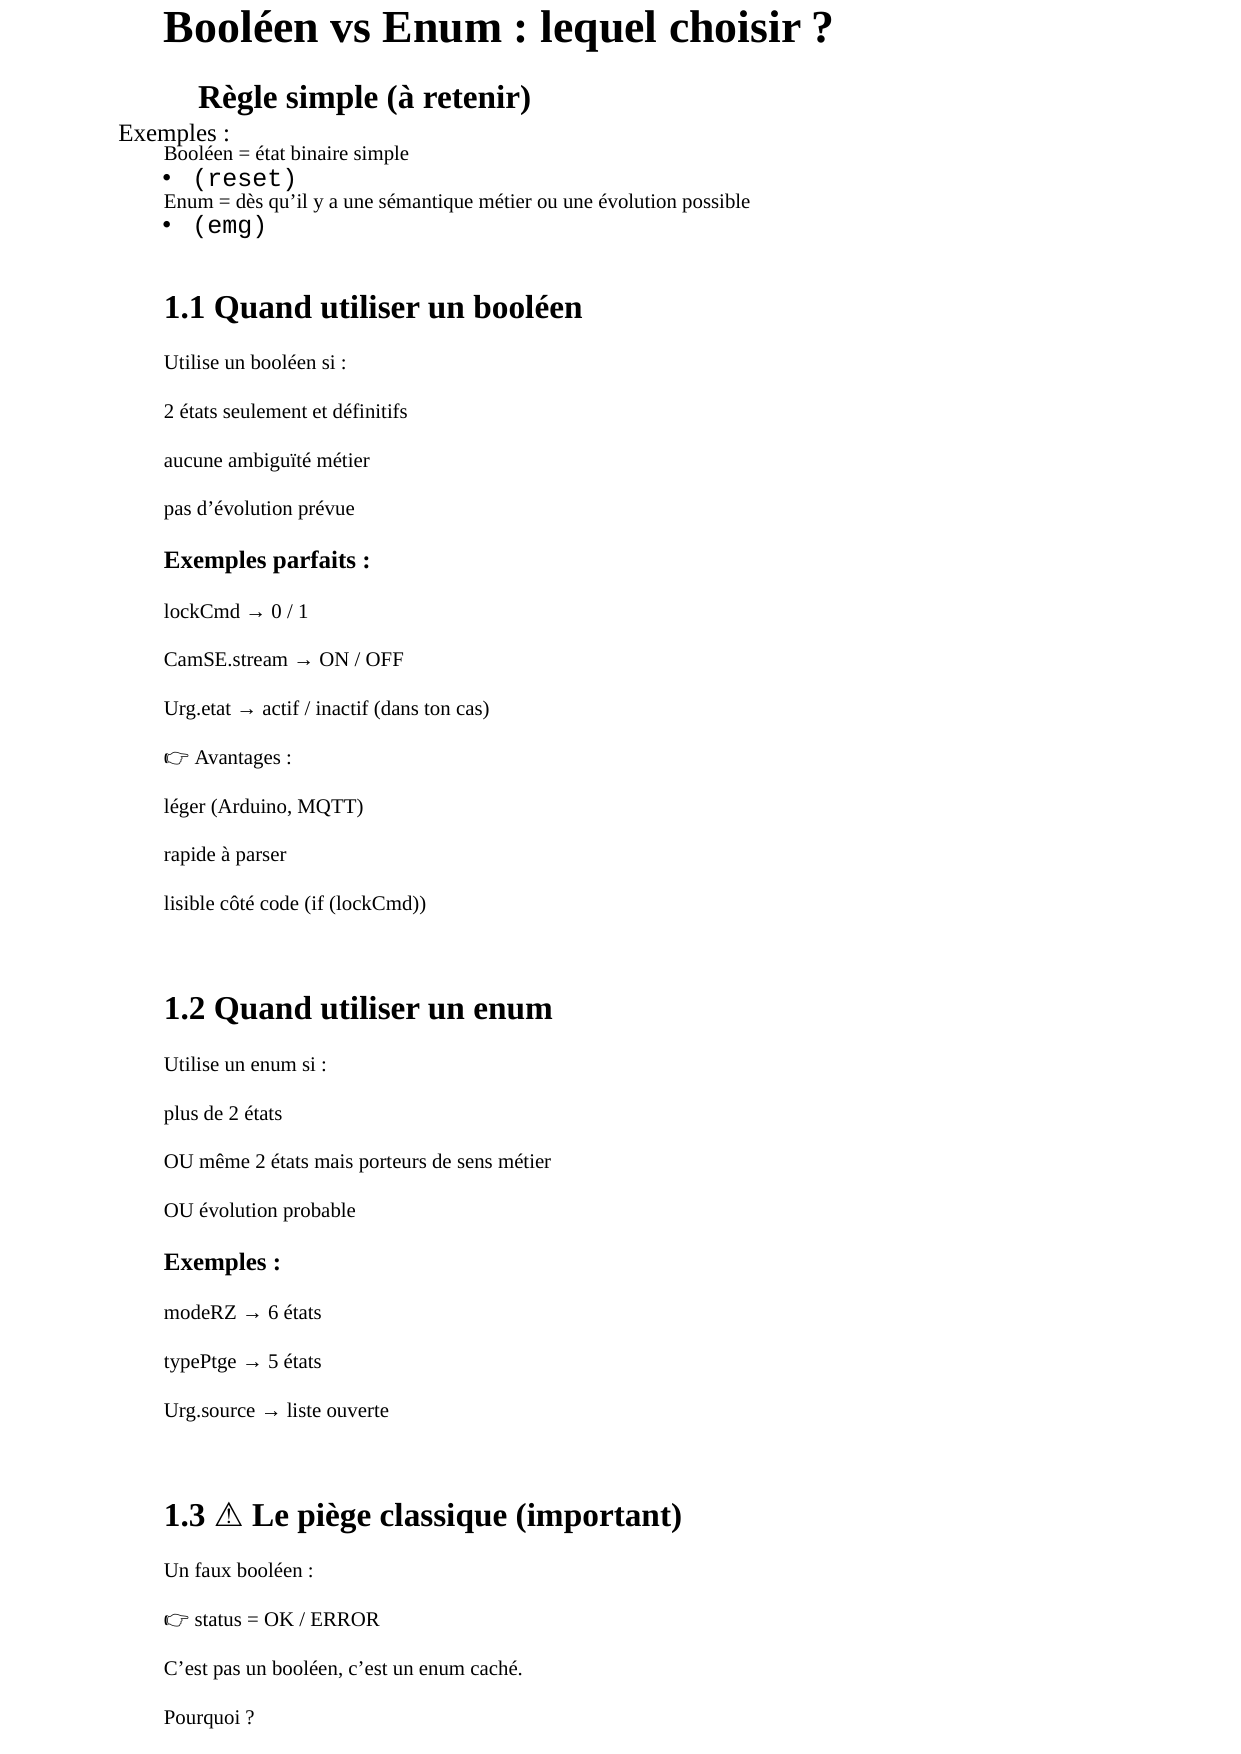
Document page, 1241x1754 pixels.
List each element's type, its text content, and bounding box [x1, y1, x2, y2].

list (reset) [162, 166, 1122, 194]
list (emg) [162, 213, 1122, 241]
text Exemples : [118, 118, 1122, 147]
